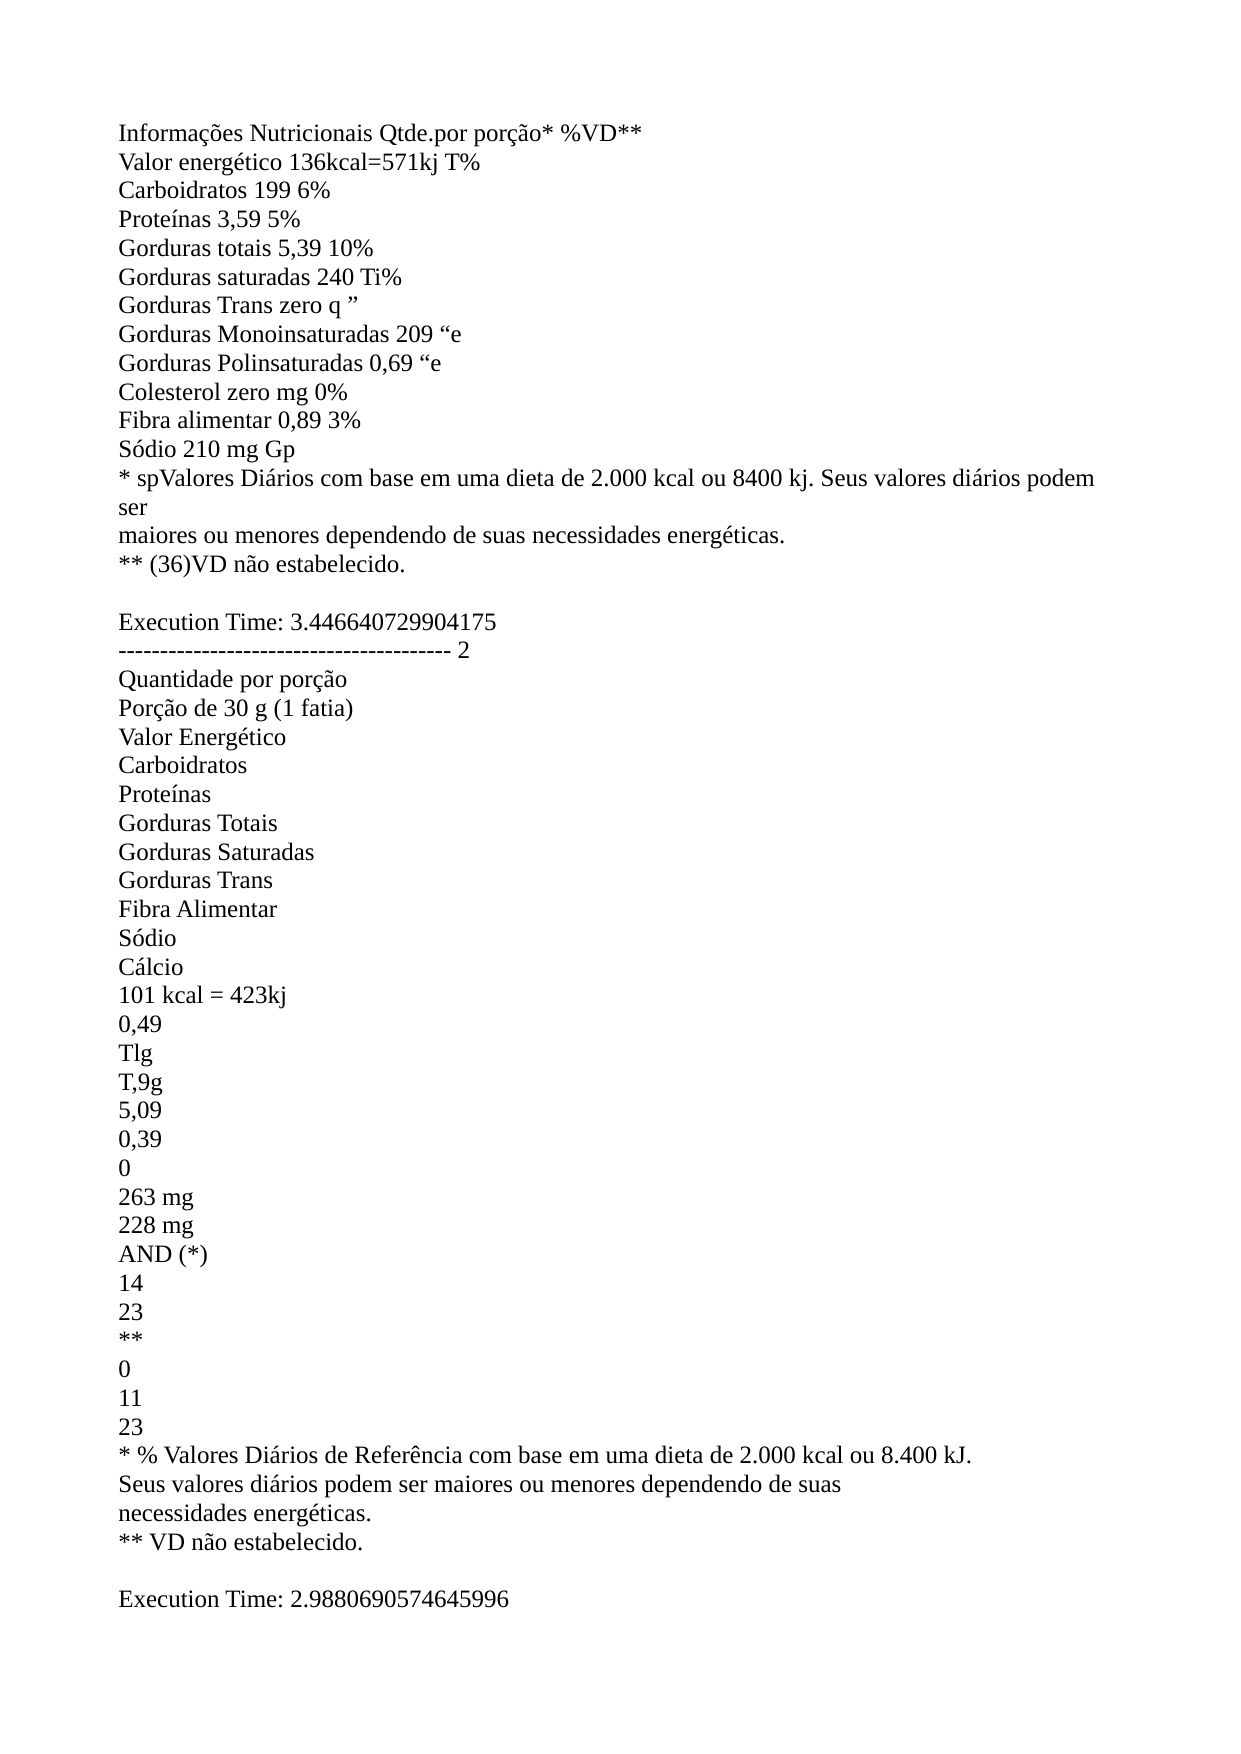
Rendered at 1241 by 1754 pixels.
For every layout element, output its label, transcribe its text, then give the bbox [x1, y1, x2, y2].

text 228 mg [118, 1211, 1122, 1239]
text maiores ou menores dependendo de suas necessidades energéticas. [118, 521, 1122, 549]
text Execution Time: 3.446640729904175 [118, 607, 1122, 636]
text Gorduras Saturadas [118, 837, 1122, 866]
text Tlg [118, 1038, 1122, 1067]
text Fibra Alimentar [118, 894, 1122, 923]
text AND (*) [118, 1239, 1122, 1268]
text 0,39 [118, 1124, 1122, 1153]
text 23 [118, 1412, 1122, 1441]
text Fibra alimentar 0,89 3% [118, 406, 1122, 434]
text Carboidratos 199 6% [118, 176, 1122, 204]
text Colesterol zero mg 0% [118, 377, 1122, 406]
text * spValores Diários com base em uma dieta de 2.000 kcal ou 8400 kj. Seus valores diários podem ser [118, 463, 1122, 521]
text Cálcio [118, 952, 1122, 981]
text Informações Nutricionais Qtde.por porção* %VD** [118, 118, 1122, 147]
text Proteínas [118, 779, 1122, 808]
text Valor energético 136kcal=571kj T% [118, 147, 1122, 176]
text 101 kcal = 423kj [118, 981, 1122, 1009]
text Gorduras Polinsaturadas 0,69 “e [118, 348, 1122, 377]
text Gorduras Monoinsaturadas 209 “e [118, 319, 1122, 348]
text 263 mg [118, 1182, 1122, 1211]
text Gorduras Trans [118, 866, 1122, 894]
text 11 [118, 1383, 1122, 1412]
text Valor Energético [118, 722, 1122, 751]
text ---------------------------------------- 2 [118, 636, 1122, 664]
text Sódio [118, 923, 1122, 952]
text Proteínas 3,59 5% [118, 204, 1122, 233]
text Gorduras Trans zero q ” [118, 291, 1122, 319]
text Carboidratos [118, 751, 1122, 779]
text 0 [118, 1354, 1122, 1383]
text 23 [118, 1297, 1122, 1326]
text ** (36)VD não estabelecido. [118, 549, 1122, 578]
text ** VD não estabelecido. [118, 1527, 1122, 1556]
text necessidades energéticas. [118, 1498, 1122, 1527]
text Quantidade por porção [118, 664, 1122, 693]
text 0,49 [118, 1009, 1122, 1038]
text Execution Time: 2.9880690574645996 [118, 1584, 1122, 1613]
text Porção de 30 g (1 fatia) [118, 693, 1122, 722]
text T,9g [118, 1067, 1122, 1096]
text 14 [118, 1268, 1122, 1297]
text * % Valores Diários de Referência com base em uma dieta de 2.000 kcal ou 8.400 kJ. [118, 1441, 1122, 1469]
text Sódio 210 mg Gp [118, 434, 1122, 463]
text ** [118, 1326, 1122, 1354]
text 5,09 [118, 1096, 1122, 1124]
text Gorduras Totais [118, 808, 1122, 837]
text Gorduras saturadas 240 Ti% [118, 262, 1122, 291]
text 0 [118, 1153, 1122, 1182]
text Gorduras totais 5,39 10% [118, 233, 1122, 262]
text Seus valores diários podem ser maiores ou menores dependendo de suas [118, 1469, 1122, 1498]
